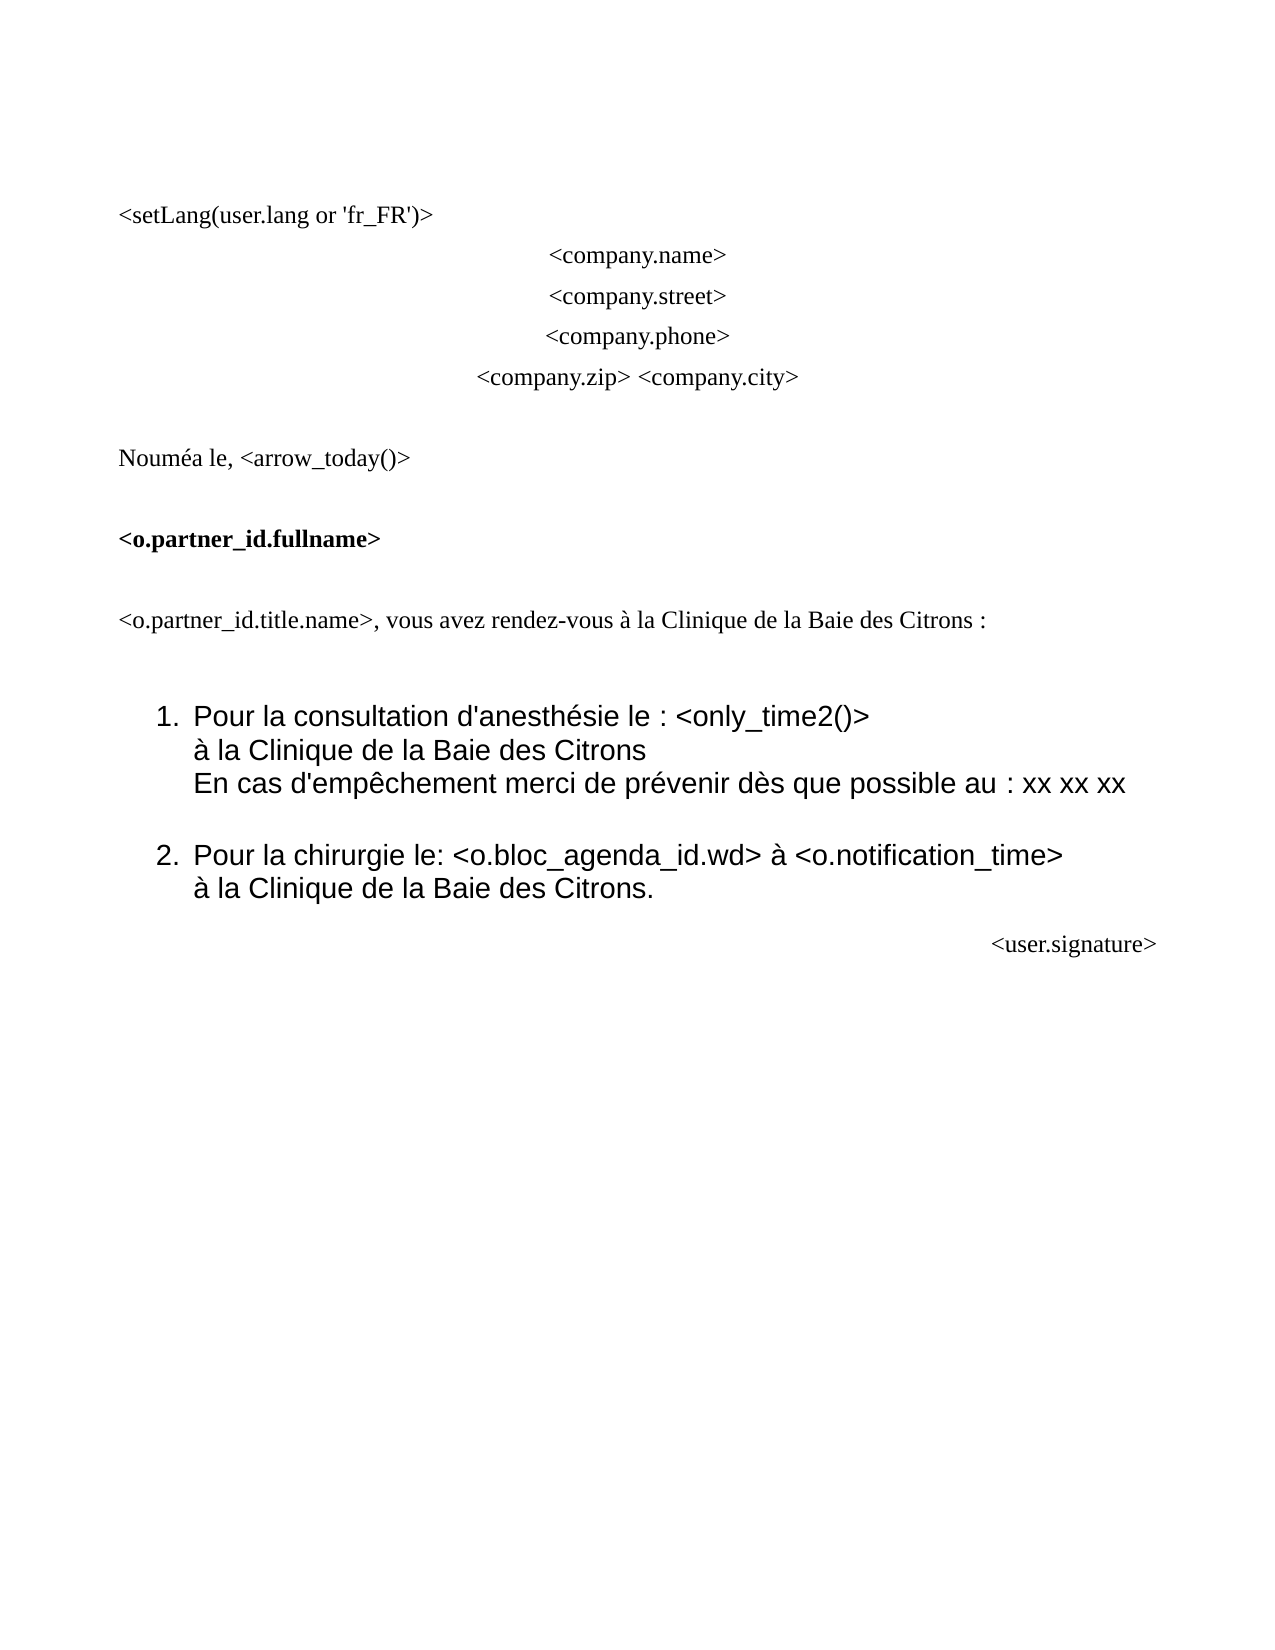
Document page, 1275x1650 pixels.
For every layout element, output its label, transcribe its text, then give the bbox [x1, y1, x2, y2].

subtitle Pour la chirurgie le: <o.bloc_agenda_id.wd> à <o.notification_time> à la Clinique de la Baie des Citrons. [156, 837, 1157, 904]
text <setLang(user.lang or 'fr_FR')> [118, 200, 1157, 229]
text <o.partner_id.title.name>, vous avez rendez-vous à la Clinique de la Baie des Citrons : [118, 605, 1157, 634]
text <company.zip> <company.city> [118, 362, 1157, 391]
text <company.phone> [118, 321, 1157, 350]
text Nouméa le, <arrow_today()> [118, 443, 1157, 472]
text <user.signature> [118, 929, 1157, 958]
text <company.street> [118, 281, 1157, 310]
text <company.name> [118, 240, 1157, 269]
subtitle Pour la consultation d'anesthésie le : <only_time2()> à la Clinique de la Baie des Citrons En cas d'empêchement merci de prévenir dès que possible au : xx xx xx [156, 699, 1157, 800]
text <o.partner_id.fullname> [118, 524, 1157, 553]
